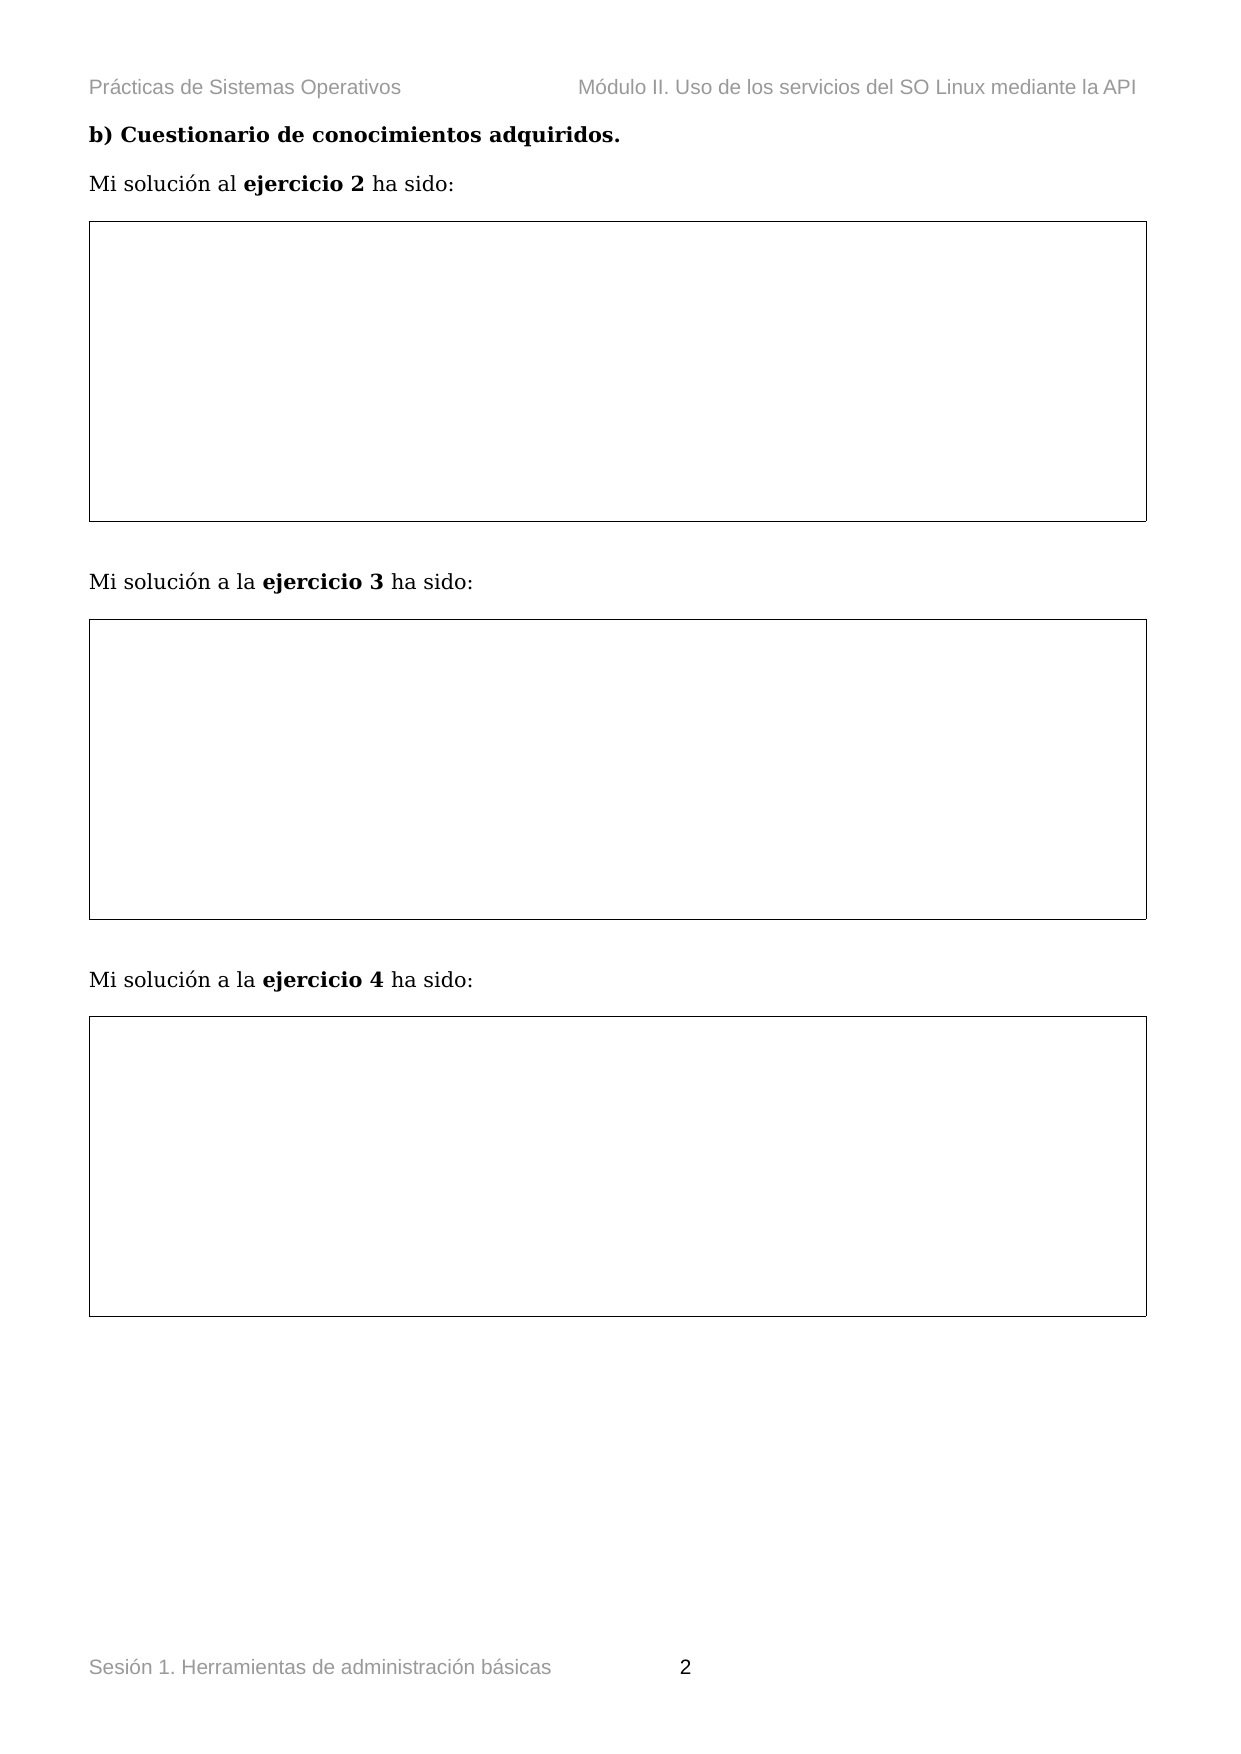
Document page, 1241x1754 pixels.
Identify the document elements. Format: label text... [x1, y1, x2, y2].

table_header [90, 620, 1146, 919]
text Mi solución al ejercicio 2 ha sido: [89, 172, 1146, 197]
text Mi solución a la ejercicio 4 ha sido: [89, 967, 1146, 992]
table_header [90, 1017, 1146, 1316]
text Mi solución a la ejercicio 3 ha sido: [89, 570, 1146, 594]
table_header [90, 222, 1146, 521]
text b) Cuestionario de conocimientos adquiridos. [89, 123, 1146, 148]
